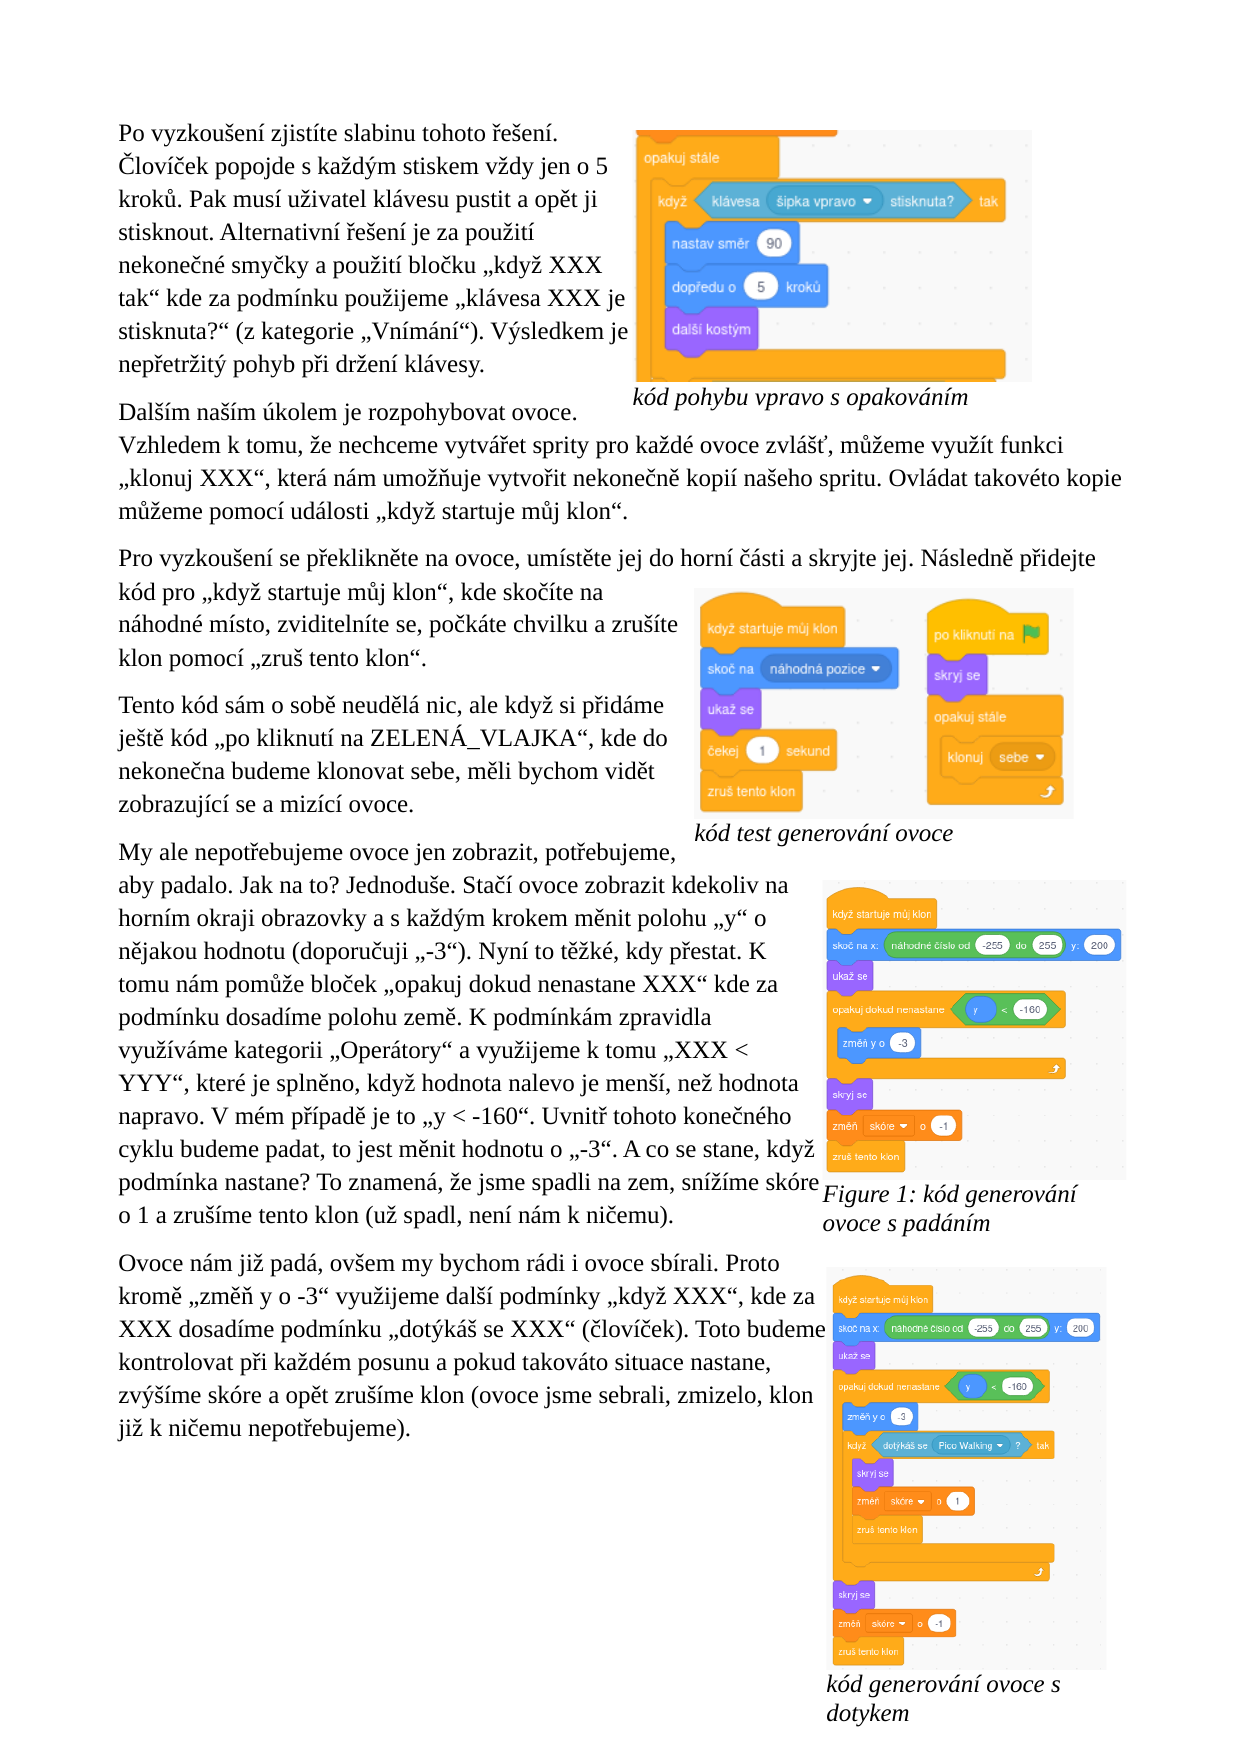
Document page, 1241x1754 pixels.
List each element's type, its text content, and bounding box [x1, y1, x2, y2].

text Tento kód sám o sobě neudělá nic, ale když si přidáme ještě kód „po kliknutí na ZELENÁ_VLAJKA“, kde do nekonečna budeme klonovat sebe, měli bychom vidět zobrazující se a mizící ovoce. [118, 690, 694, 818]
text kód generování ovoce s dotykem [826, 1670, 1107, 1727]
text Figure 1: kód generování ovoce s padáním [822, 1180, 1126, 1237]
picture [826, 1267, 1107, 1670]
text Pro vyzkoušení se překlikněte na ovoce, umístěte jej do horní části a skryjte jej. Následně přidejte kód pro „když startuje můj klon“, kde skočíte na náhodné místo, zviditelníte se, počkáte chvilku a zrušíte klon pomocí „zruš tento klon“. [118, 543, 1122, 671]
text [1074, 690, 1122, 818]
text My ale nepotřebujeme ovoce jen zobrazit, potřebujeme, aby padalo. Jak na to? Jednoduše. Stačí ovoce zobrazit kdekoliv na horním okraji obrazovky a s každým krokem měnit polohu „y“ o nějakou hodnotu (doporučuji „-3“). Nyní to těžké, kdy přestat. K tomu nám pomůže bloček „opakuj dokud nenastane XXX“ kde za podmínku dosadíme polohu země. K podmínkám zpravidla využíváme kategorii „Operátory“ a využijeme k tomu „XXX < YYY“, které je splněno, když hodnota nalevo je menší, než hodnota napravo. V mém případě je to „y < -160“. Uvnitř tohoto konečného cyklu budeme padat, to jest měnit hodnotu o „-3“. A co se stane, když podmínka nastane? To znamená, že jsme spadli na zem, snížíme skóre o 1 a zrušíme tento klon (už spadl, není nám k ničemu). [118, 837, 1126, 1229]
picture [694, 588, 1074, 819]
text Dalším naším úkolem je rozpohybovat ovoce. Vzhledem k tomu, že nechceme vytvářet sprity pro každé ovoce zvlášť, můžeme využít funkci „klonuj XXX“, která nám umožňuje vytvořit nekonečně kopií našeho spritu. Ovládat takovéto kopie můžeme pomocí události „když startuje můj klon“. [118, 397, 1122, 525]
text kód pohybu vpravo s opakováním [632, 382, 1032, 410]
text Po vyzkoušení zjistíte slabinu tohoto řešení. Človíček popojde s každým stiskem vždy jen o 5 kroků. Pak musí uživatel klávesu pustit a opět ji stisknout. Alternativní řešení je za použití nekonečné smyčky a použití bločku „když XXX tak“ kde za podmínku použijeme „klávesa XXX je stisknuta?“ (z kategorie „Vnímání“). Výsledkem je nepřetržitý pohyb při držení klávesy. [118, 118, 1122, 378]
picture [822, 880, 1127, 1180]
text kód test generování ovoce [694, 819, 1074, 847]
text Ovoce nám již padá, ovšem my bychom rádi i ovoce sbírali. Proto kromě „změň y o -3“ využijeme další podmínky „když XXX“, kde za XXX dosadíme podmínku „dotýkáš se XXX“ (človíček). Toto budeme kontrolovat při každém posunu a pokud takováto situace nastane, zvýšíme skóre a opět zrušíme klon (ovoce jsme sebrali, zmizelo, klon již k ničemu nepotřebujeme). [118, 1248, 1122, 1442]
picture [632, 130, 1032, 382]
